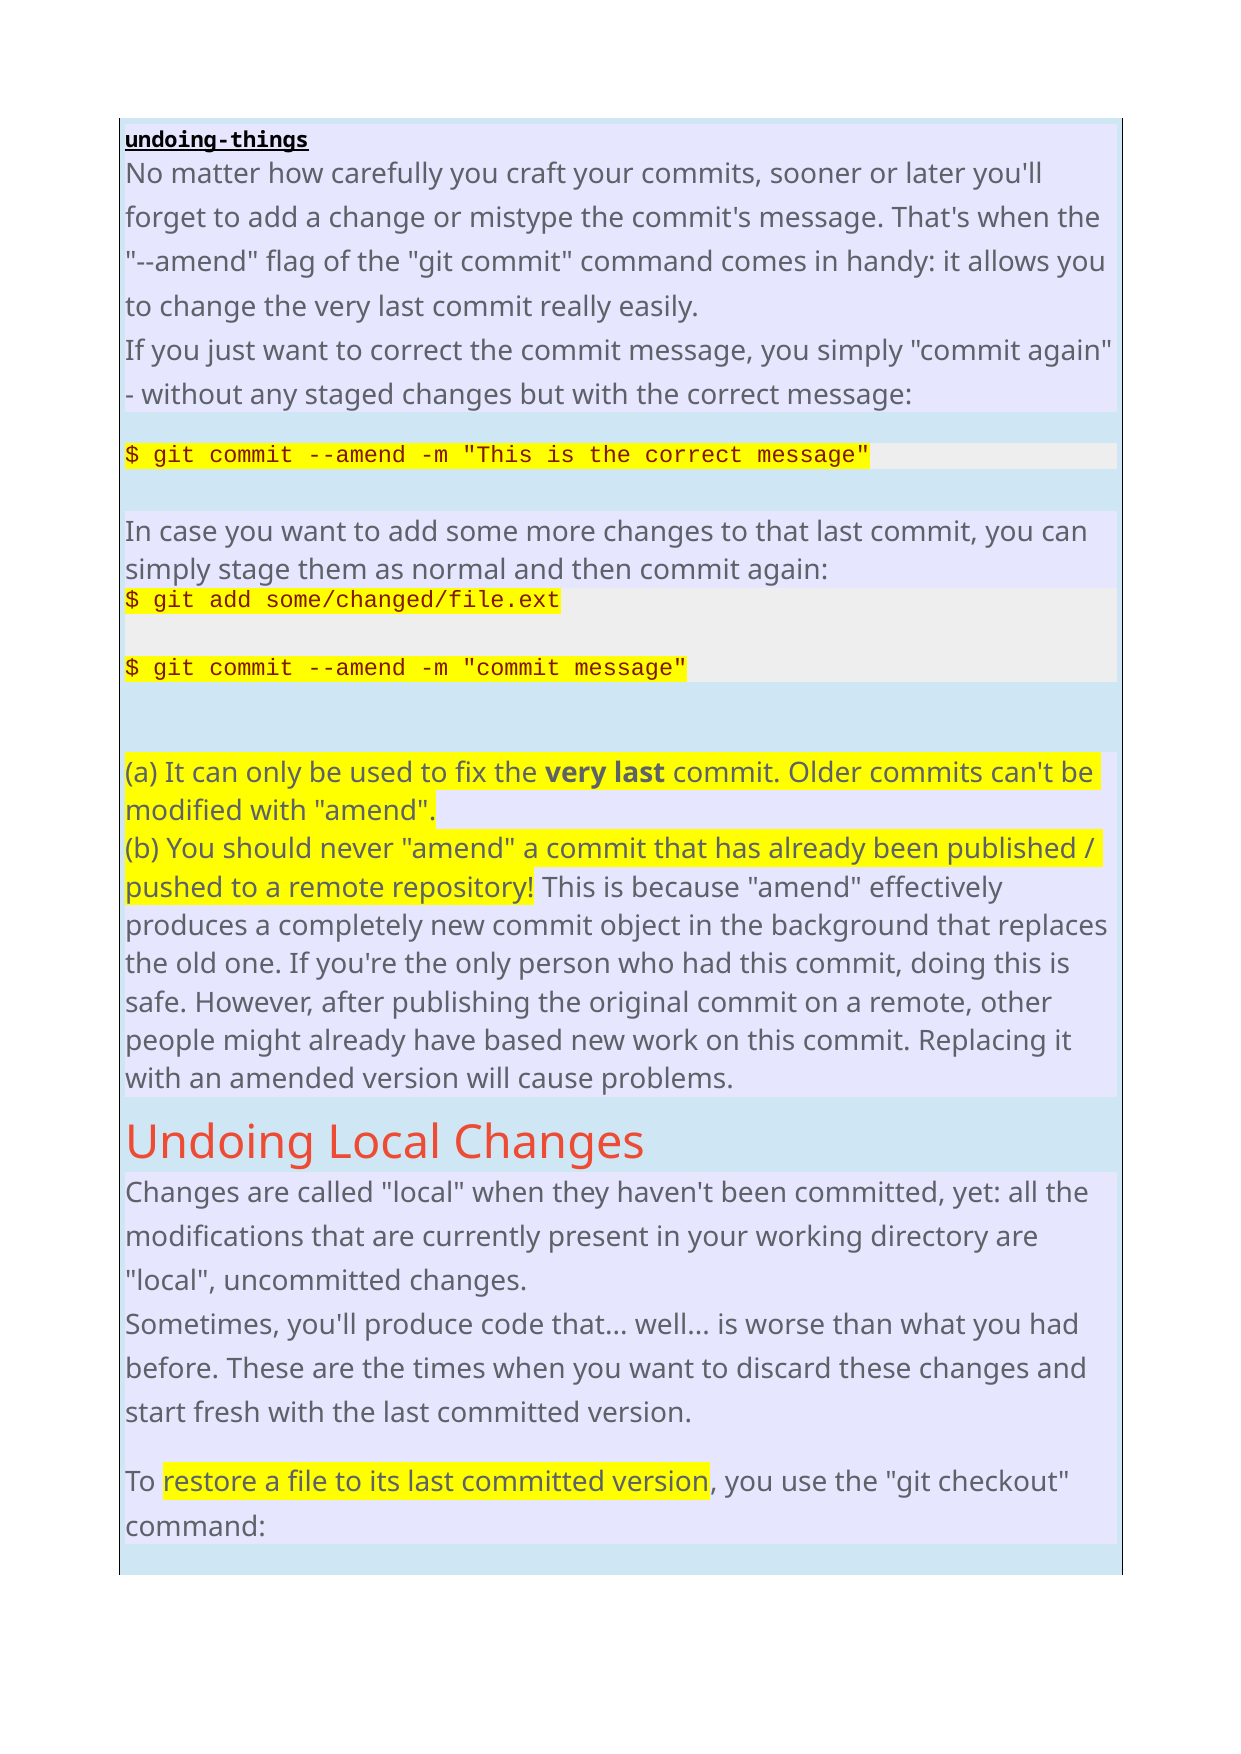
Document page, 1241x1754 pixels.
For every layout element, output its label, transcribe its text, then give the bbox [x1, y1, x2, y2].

table_cell undoing-things No matter how carefully you craft your commits, sooner or later you'll forget to add a change or mistype the commit's message. That's when the "--amend" flag of the "git commit" command comes in handy: it allows you to change the very last commit really easily. If you just want to correct the commit message, you simply "commit again" - without any staged changes but with the correct message: $ git commit --amend -m "This is the correct message" In case you want to add some more changes to that last commit, you can simply stage them as normal and then commit again: $ git add some/changed/file.ext $ git commit --amend -m "commit message" (a) It can only be used to fix the very last commit. Older commits can't be modified with "amend". (b) You should never "amend" a commit that has already been published / pushed to a remote repository! This is because "amend" effectively produces a completely new commit object in the background that replaces the old one. If you're the only person who had this commit, doing this is safe. However, after publishing the original commit on a remote, other people might already have based new work on this commit. Replacing it with an amended version will cause problems. [120, 118, 1122, 1103]
table_cell Undoing Local Changes Changes are called "local" when they haven't been committed, yet: all the modifications that are currently present in your working directory are "local", uncommitted changes. Sometimes, you'll produce code that... well... is worse than what you had before. These are the times when you want to discard these changes and start fresh with the last committed version. To restore a file to its last committed version, you use the "git checkout" command: [120, 1103, 1122, 1575]
